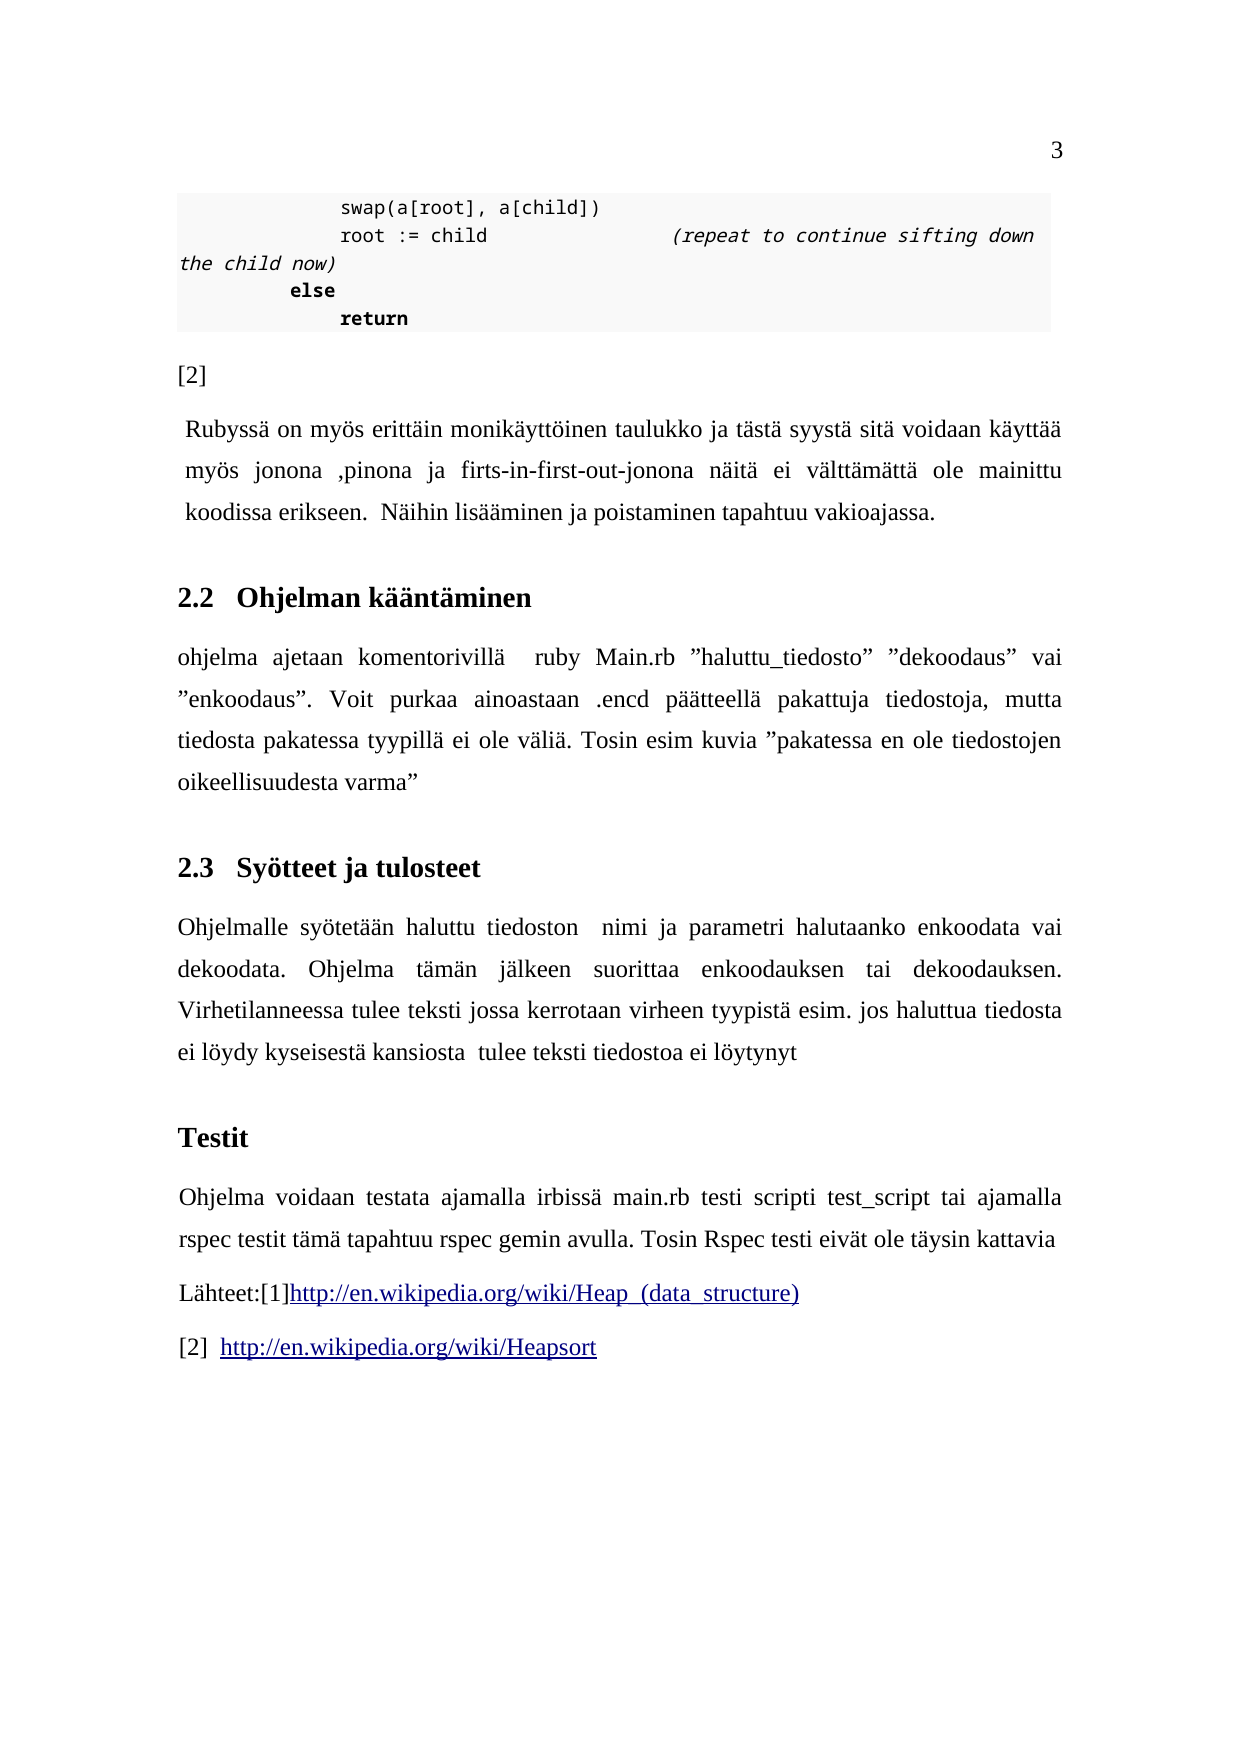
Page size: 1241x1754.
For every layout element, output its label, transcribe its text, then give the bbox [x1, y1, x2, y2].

subtitle Ohjelman kääntäminen [177, 582, 1063, 614]
text return [177, 304, 1051, 332]
text root := child (repeat to continue sifting down the child now) [177, 221, 1051, 276]
text Lähteet:[1]http://en.wikipedia.org/wiki/Heap_(data_structure) [178, 1279, 1063, 1307]
text [2] http://en.wikipedia.org/wiki/Heapsort [178, 1333, 1063, 1361]
text Ohjelmalle syötetään haluttu tiedoston nimi ja parametri halutaanko enkoodata vai dekoodata. Ohjelma tämän jälkeen suorittaa enkoodauksen tai dekoodauksen. Virhetilanneessa tulee teksti jossa kerrotaan virheen tyypistä esim. jos haluttua tiedosta ei löydy kyseisestä kansiosta tulee teksti tiedostoa ei löytynyt [177, 913, 1063, 1066]
text ohjelma ajetaan komentorivillä ruby Main.rb ”haluttu_tiedosto” ”dekoodaus” vai ”enkoodaus”. Voit purkaa ainoastaan .encd päätteellä pakattuja tiedostoja, mutta tiedosta pakatessa tyypillä ei ole väliä. Tosin esim kuvia ”pakatessa en ole tiedostojen oikeellisuudesta varma” [177, 643, 1063, 796]
subtitle Syötteet ja tulosteet [177, 852, 1063, 884]
text Rubyssä on myös erittäin monikäyttöinen taulukko ja tästä syystä sitä voidaan käyttää myös jonona ,pinona ja firts-in-first-out-jonona näitä ei välttämättä ole mainittu koodissa erikseen. Näihin lisääminen ja poistaminen tapahtuu vakioajassa. [185, 415, 1063, 526]
text Ohjelma voidaan testata ajamalla irbissä main.rb testi scripti test_script tai ajamalla rspec testit tämä tapahtuu rspec gemin avulla. Tosin Rspec testi eivät ole täysin kattavia [178, 1183, 1063, 1253]
text [2] [177, 361, 1063, 389]
text else [177, 276, 1051, 304]
text swap(a[root], a[child]) [177, 193, 1051, 221]
subtitle Testit [177, 1122, 1063, 1154]
